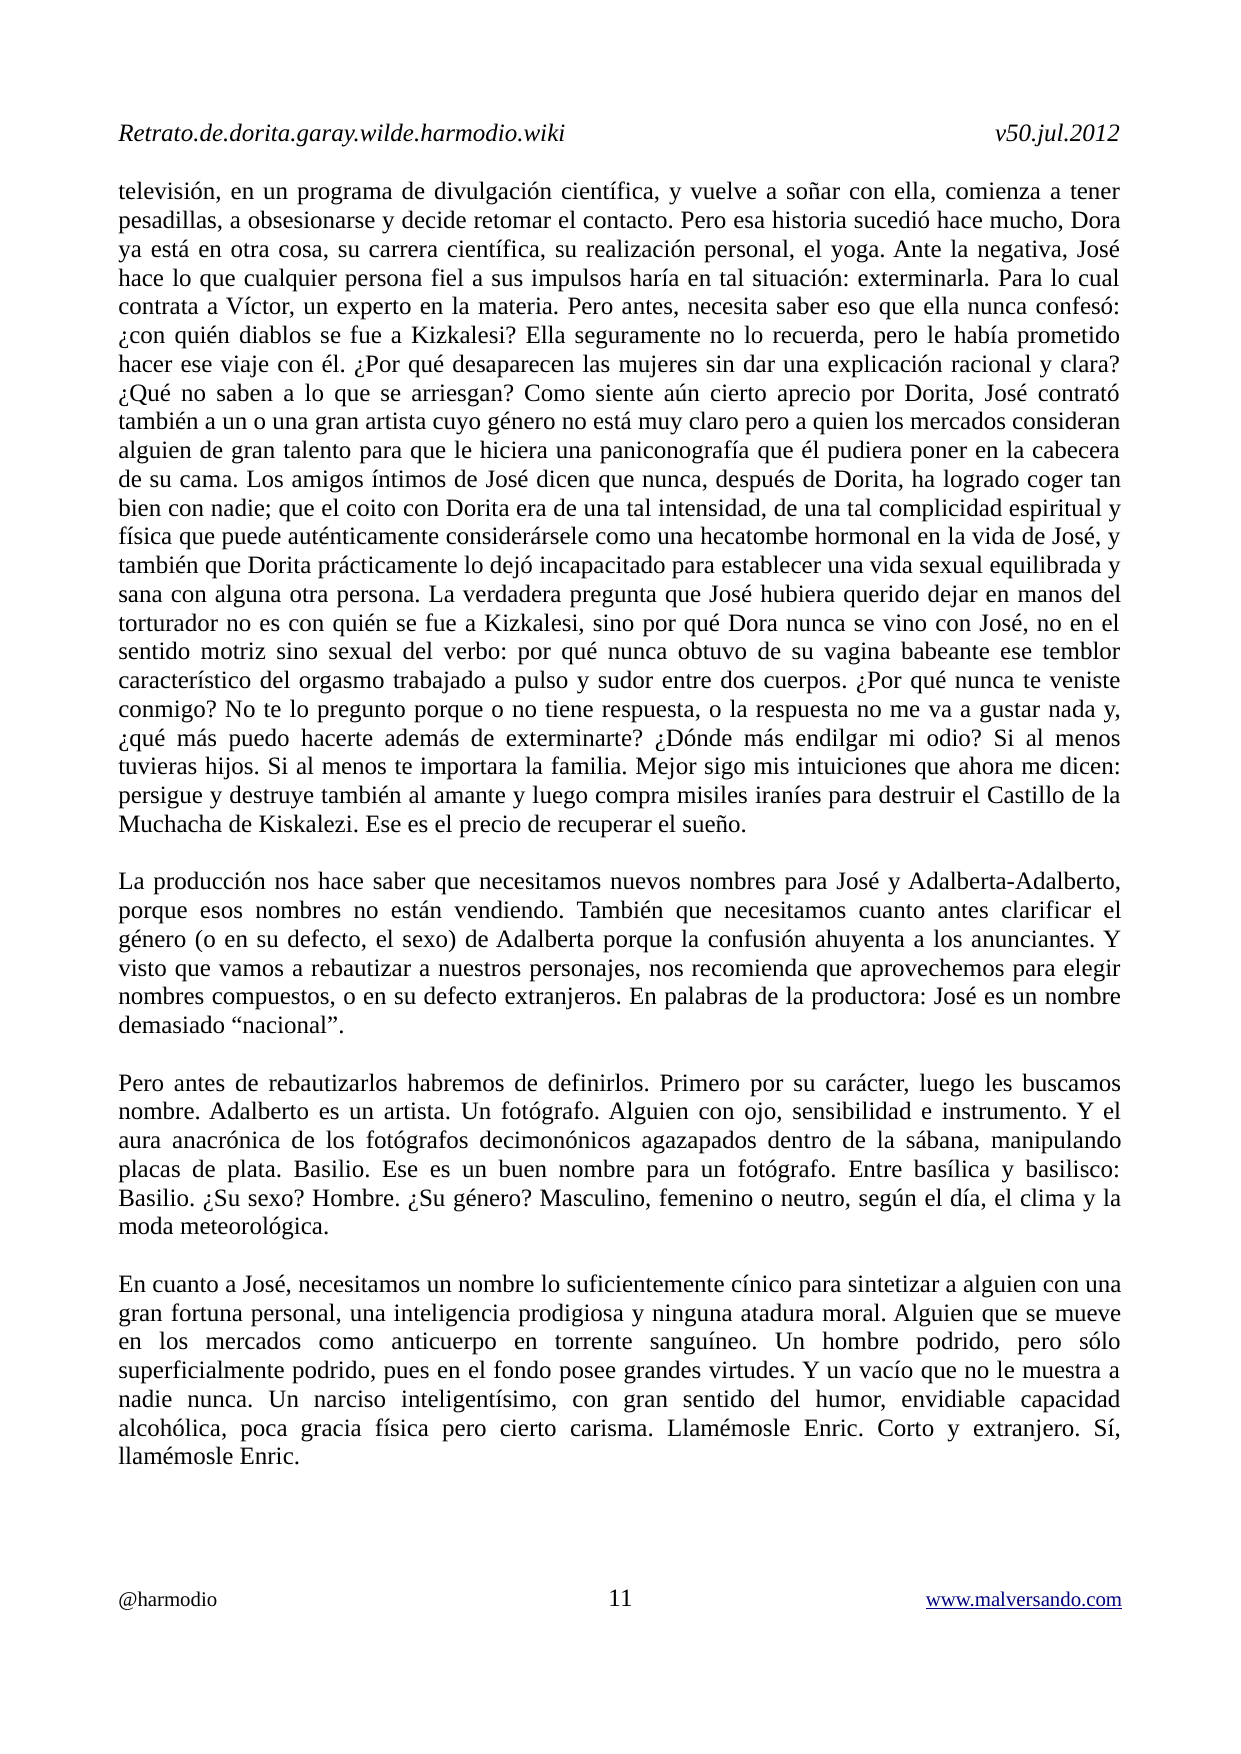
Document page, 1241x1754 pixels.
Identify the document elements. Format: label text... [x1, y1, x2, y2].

text La producción nos hace saber que necesitamos nuevos nombres para José y Adalberta-Adalberto, porque esos nombres no están vendiendo. También que necesitamos cuanto antes clarificar el género (o en su defecto, el sexo) de Adalberta porque la confusión ahuyenta a los anunciantes. Y visto que vamos a rebautizar a nuestros personajes, nos recomienda que aprovechemos para elegir nombres compuestos, o en su defecto extranjeros. En palabras de la productora: José es un nombre demasiado “nacional”. [118, 866, 1122, 1039]
text En cuanto a José, necesitamos un nombre lo suficientemente cínico para sintetizar a alguien con una gran fortuna personal, una inteligencia prodigiosa y ninguna atadura moral. Alguien que se mueve en los mercados como anticuerpo en torrente sanguíneo. Un hombre podrido, pero sólo superficialmente podrido, pues en el fondo posee grandes virtudes. Y un vacío que no le muestra a nadie nunca. Un narciso inteligentísimo, con gran sentido del humor, envidiable capacidad alcohólica, poca gracia física pero cierto carisma. Llamémosle Enric. Corto y extranjero. Sí, llamémosle Enric. [118, 1269, 1122, 1470]
text Pero antes de rebautizarlos habremos de definirlos. Primero por su carácter, luego les buscamos nombre. Adalberto es un artista. Un fotógrafo. Alguien con ojo, sensibilidad e instrumento. Y el aura anacrónica de los fotógrafos decimonónicos agazapados dentro de la sábana, manipulando placas de plata. Basilio. Ese es un buen nombre para un fotógrafo. Entre basílica y basilisco: Basilio. ¿Su sexo? Hombre. ¿Su género? Masculino, femenino o neutro, según el día, el clima y la moda meteorológica. [118, 1068, 1122, 1240]
text televisión, en un programa de divulgación científica, y vuelve a soñar con ella, comienza a tener pesadillas, a obsesionarse y decide retomar el contacto. Pero esa historia sucedió hace mucho, Dora ya está en otra cosa, su carrera científica, su realización personal, el yoga. Ante la negativa, José hace lo que cualquier persona fiel a sus impulsos haría en tal situación: exterminarla. Para lo cual contrata a Víctor, un experto en la materia. Pero antes, necesita saber eso que ella nunca confesó: ¿con quién diablos se fue a Kizkalesi? Ella seguramente no lo recuerda, pero le había prometido hacer ese viaje con él. ¿Por qué desaparecen las mujeres sin dar una explicación racional y clara? ¿Qué no saben a lo que se arriesgan? Como siente aún cierto aprecio por Dorita, José contrató también a un o una gran artista cuyo género no está muy claro pero a quien los mercados consideran alguien de gran talento para que le hiciera una paniconografía que él pudiera poner en la cabecera de su cama. Los amigos íntimos de José dicen que nunca, después de Dorita, ha logrado coger tan bien con nadie; que el coito con Dorita era de una tal intensidad, de una tal complicidad espiritual y física que puede auténticamente considerársele como una hecatombe hormonal en la vida de José, y también que Dorita prácticamente lo dejó incapacitado para establecer una vida sexual equilibrada y sana con alguna otra persona. La verdadera pregunta que José hubiera querido dejar en manos del torturador no es con quién se fue a Kizkalesi, sino por qué Dora nunca se vino con José, no en el sentido motriz sino sexual del verbo: por qué nunca obtuvo de su vagina babeante ese temblor característico del orgasmo trabajado a pulso y sudor entre dos cuerpos. ¿Por qué nunca te veniste conmigo? No te lo pregunto porque o no tiene respuesta, o la respuesta no me va a gustar nada y, ¿qué más puedo hacerte además de exterminarte? ¿Dónde más endilgar mi odio? Si al menos tuvieras hijos. Si al menos te importara la familia. Mejor sigo mis intuiciones que ahora me dicen: persigue y destruye también al amante y luego compra misiles iraníes para destruir el Castillo de la Muchacha de Kiskalezi. Ese es el precio de recuperar el sueño. [118, 176, 1122, 838]
